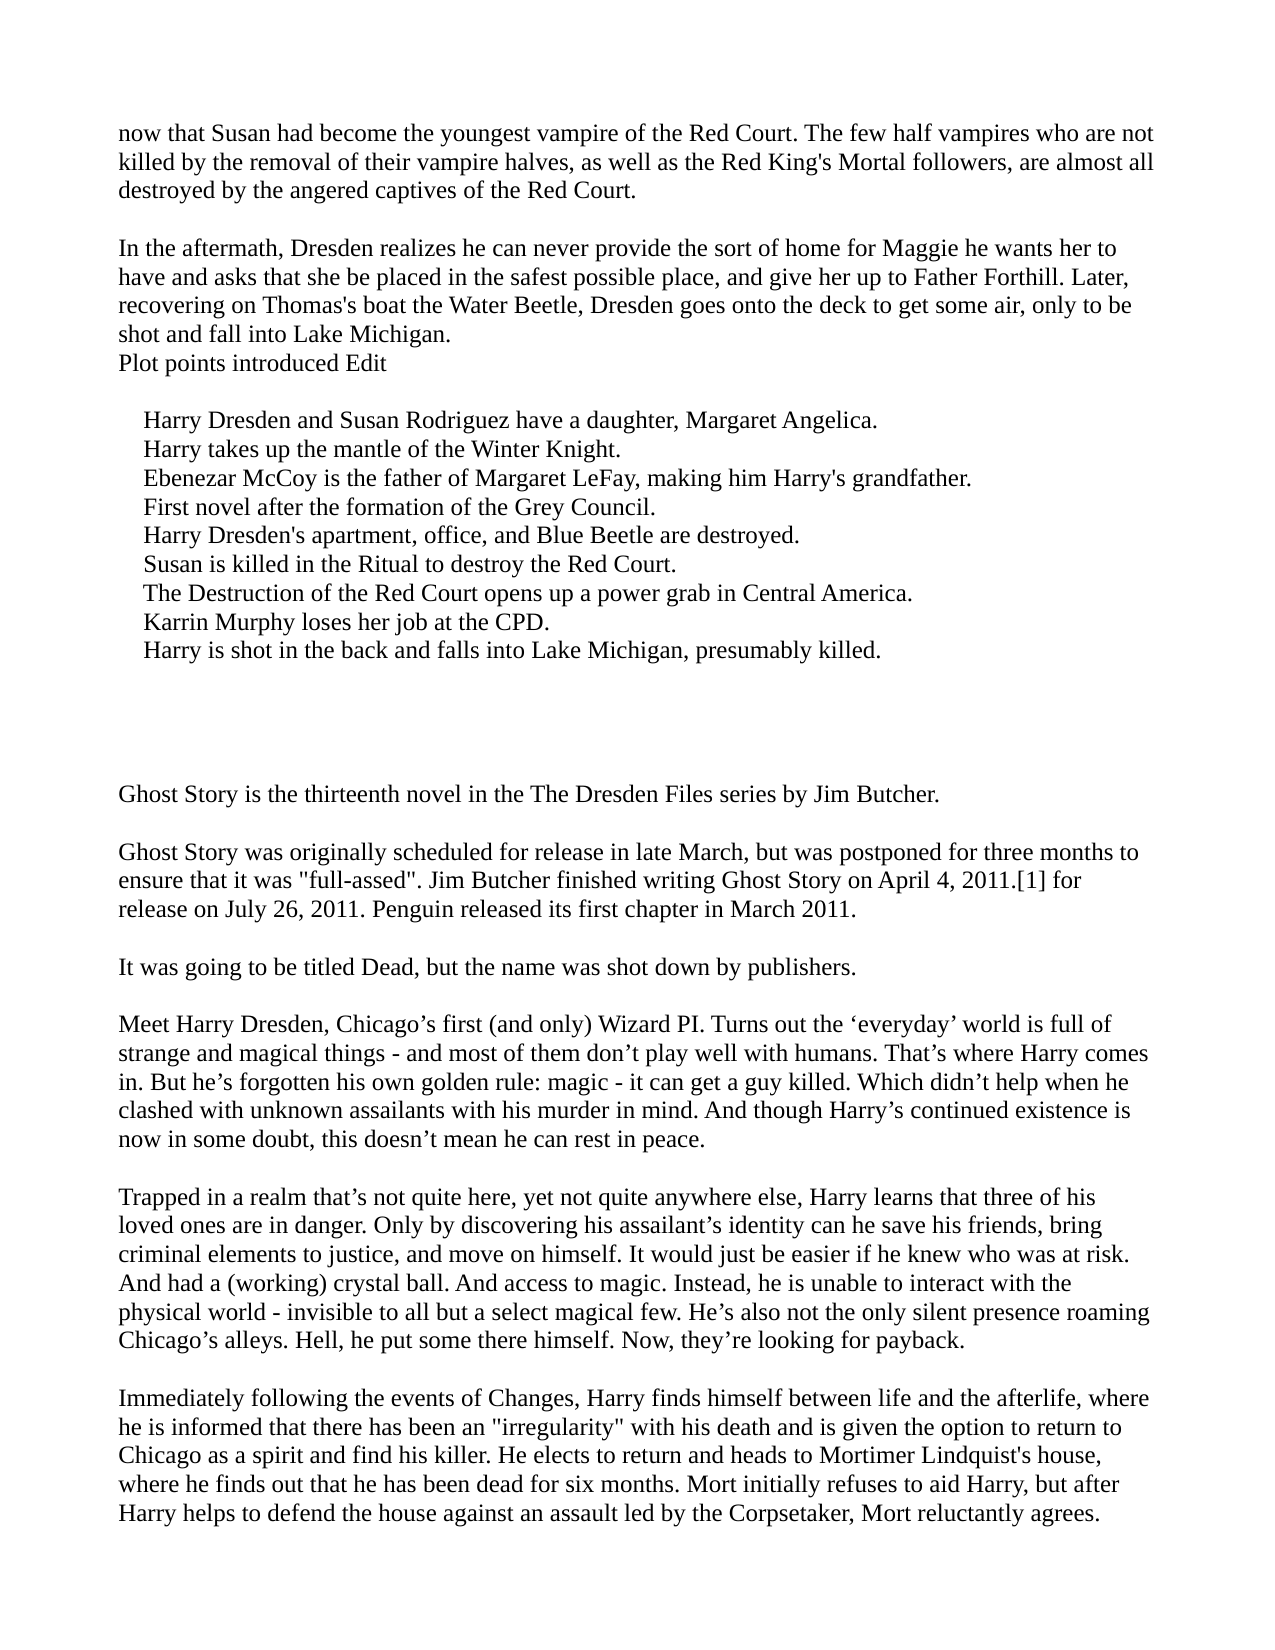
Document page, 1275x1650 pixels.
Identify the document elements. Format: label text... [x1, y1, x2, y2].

text Trapped in a realm that’s not quite here, yet not quite anywhere else, Harry learns that three of his loved ones are in danger. Only by discovering his assailant’s identity can he save his friends, bring criminal elements to justice, and move on himself. It would just be easier if he knew who was at risk. And had a (working) crystal ball. And access to magic. Instead, he is unable to interact with the physical world - invisible to all but a select magical few. He’s also not the only silent presence roaming Chicago’s alleys. Hell, he put some there himself. Now, they’re looking for payback. [118, 1182, 1157, 1354]
text Harry takes up the mantle of the Winter Knight. [118, 434, 1157, 463]
text Plot points introduced Edit [118, 348, 1157, 377]
text First novel after the formation of the Grey Council. [118, 492, 1157, 521]
text Immediately following the events of Changes, Harry finds himself between life and the afterlife, where he is informed that there has been an "irregularity" with his death and is given the option to return to Chicago as a spirit and find his killer. He elects to return and heads to Mortimer Lindquist's house, where he finds out that he has been dead for six months. Mort initially refuses to aid Harry, but after Harry helps to defend the house against an assault led by the Corpsetaker, Mort reluctantly agrees. [118, 1383, 1157, 1527]
text Ghost Story is the thirteenth novel in the The Dresden Files series by Jim Butcher. [118, 779, 1157, 808]
text Harry Dresden and Susan Rodriguez have a daughter, Margaret Angelica. [118, 406, 1157, 434]
text Susan is killed in the Ritual to destroy the Red Court. [118, 549, 1157, 578]
text Meet Harry Dresden, Chicago’s first (and only) Wizard PI. Turns out the ‘everyday’ world is full of strange and magical things - and most of them don’t play well with humans. That’s where Harry comes in. But he’s forgotten his own golden rule: magic - it can get a guy killed. Which didn’t help when he clashed with unknown assailants with his murder in mind. And though Harry’s continued existence is now in some doubt, this doesn’t mean he can rest in peace. [118, 1009, 1157, 1153]
text Harry Dresden's apartment, office, and Blue Beetle are destroyed. [118, 521, 1157, 549]
text Ghost Story was originally scheduled for release in late March, but was postponed for three months to ensure that it was "full-assed". Jim Butcher finished writing Ghost Story on April 4, 2011.[1] for release on July 26, 2011. Penguin released its first chapter in March 2011. [118, 837, 1157, 923]
text Karrin Murphy loses her job at the CPD. [118, 607, 1157, 636]
text Harry is shot in the back and falls into Lake Michigan, presumably killed. [118, 636, 1157, 664]
text It was going to be titled Dead, but the name was shot down by publishers. [118, 952, 1157, 981]
text The Destruction of the Red Court opens up a power grab in Central America. [118, 578, 1157, 607]
text now that Susan had become the youngest vampire of the Red Court. The few half vampires who are not killed by the removal of their vampire halves, as well as the Red King's Mortal followers, are almost all destroyed by the angered captives of the Red Court. [118, 118, 1157, 204]
text In the aftermath, Dresden realizes he can never provide the sort of home for Maggie he wants her to have and asks that she be placed in the safest possible place, and give her up to Father Forthill. Later, recovering on Thomas's boat the Water Beetle, Dresden goes onto the deck to get some air, only to be shot and fall into Lake Michigan. [118, 233, 1157, 348]
text Ebenezar McCoy is the father of Margaret LeFay, making him Harry's grandfather. [118, 463, 1157, 492]
